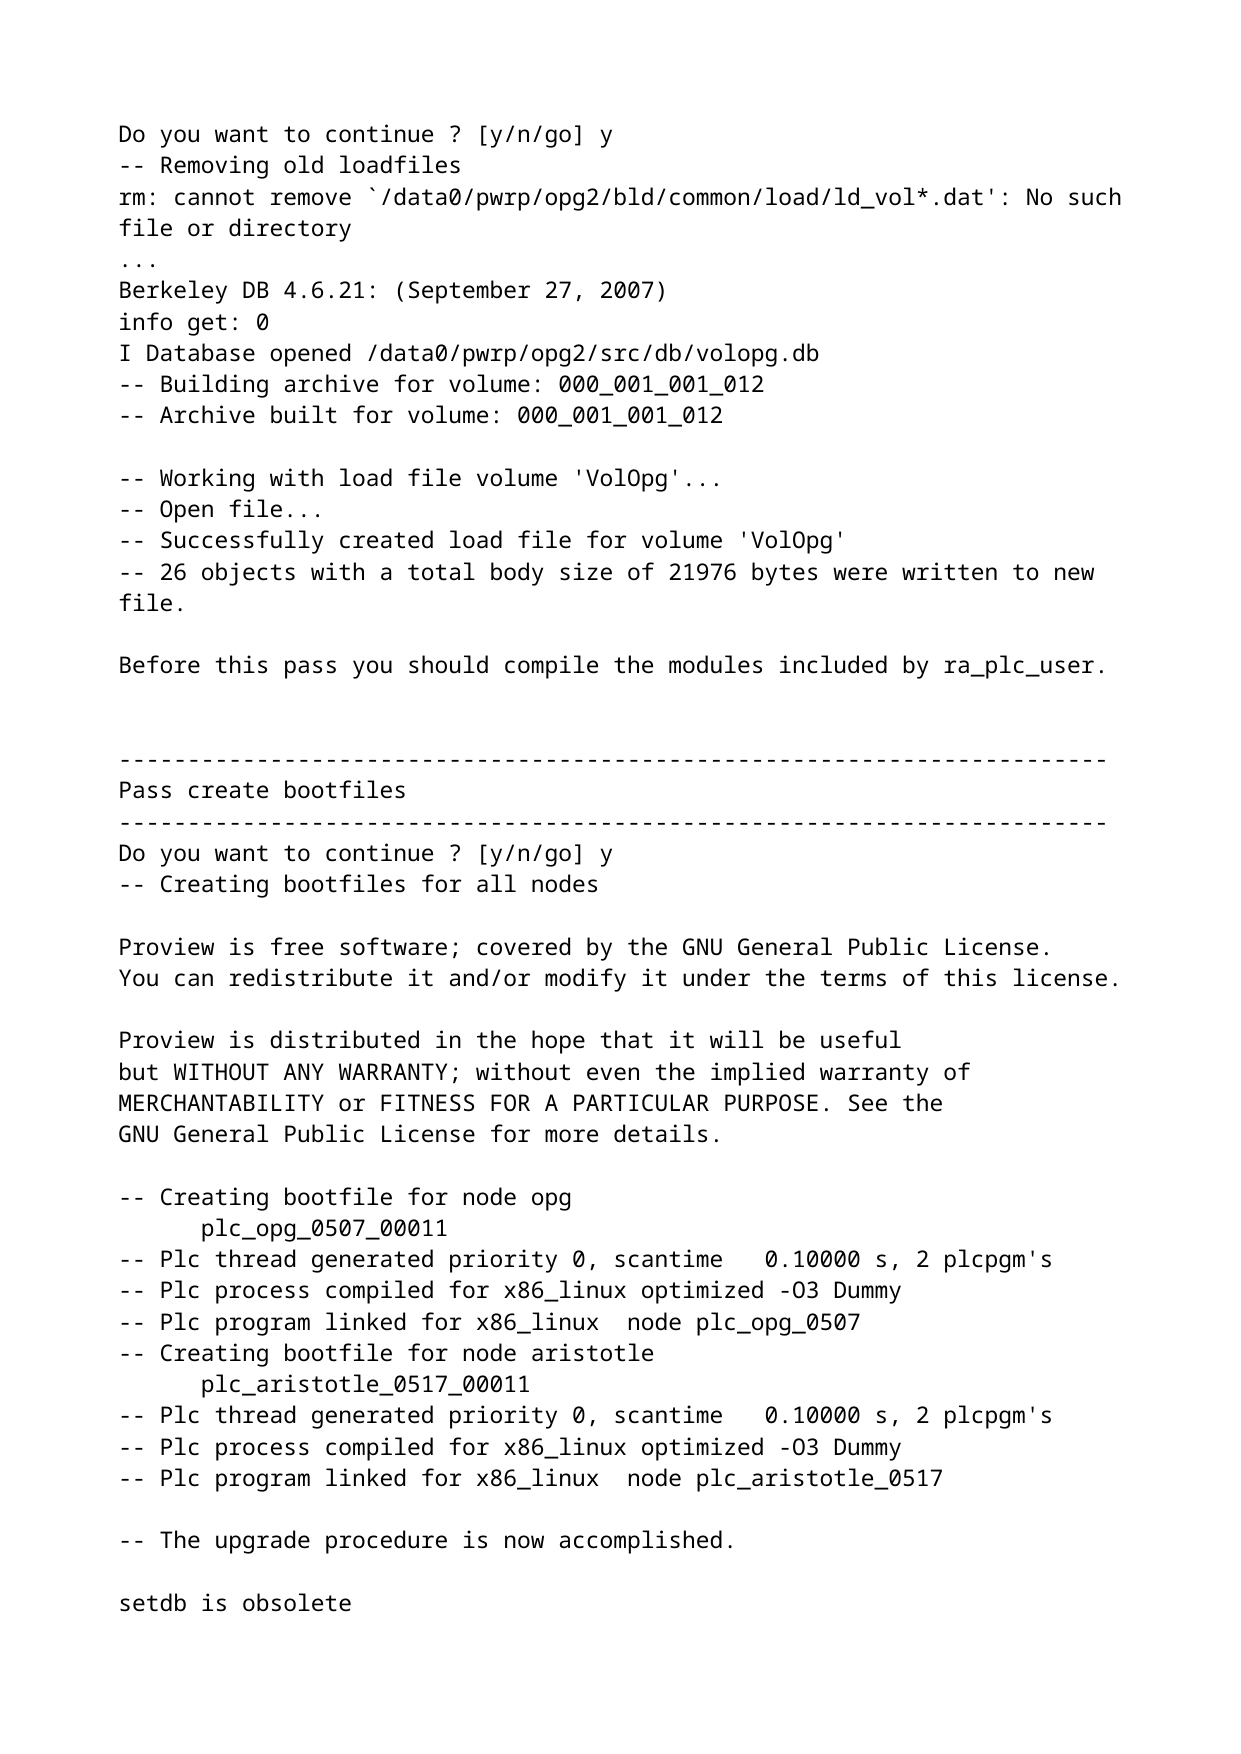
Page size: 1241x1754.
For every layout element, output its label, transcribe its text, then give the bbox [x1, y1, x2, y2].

text but WITHOUT ANY WARRANTY; without even the implied warranty of [118, 1056, 1122, 1087]
text info get: 0 [118, 306, 1122, 337]
text plc_opg_0507_00011 [118, 1212, 1122, 1243]
text You can redistribute it and/or modify it under the terms of this license. [118, 962, 1122, 993]
text -- Plc program linked for x86_linux node plc_opg_0507 [118, 1306, 1122, 1337]
text -- Archive built for volume: 000_001_001_012 [118, 399, 1122, 431]
text -- Creating bootfile for node opg [118, 1181, 1122, 1212]
text Before this pass you should compile the modules included by ra_plc_user. [118, 649, 1122, 681]
text -- Plc process compiled for x86_linux optimized -O3 Dummy [118, 1274, 1122, 1306]
text Berkeley DB 4.6.21: (September 27, 2007) [118, 274, 1122, 306]
text -- Creating bootfiles for all nodes [118, 868, 1122, 899]
text MERCHANTABILITY or FITNESS FOR A PARTICULAR PURPOSE. See the [118, 1087, 1122, 1118]
text -- Removing old loadfiles [118, 149, 1122, 181]
text -- Creating bootfile for node aristotle [118, 1337, 1122, 1368]
text -- Plc thread generated priority 0, scantime 0.10000 s, 2 plcpgm's [118, 1399, 1122, 1431]
text -- Building archive for volume: 000_001_001_012 [118, 368, 1122, 399]
text ------------------------------------------------------------------------Pass create bootfiles [118, 743, 1122, 806]
text -- Plc process compiled for x86_linux optimized -O3 Dummy [118, 1431, 1122, 1462]
text GNU General Public License for more details. [118, 1118, 1122, 1149]
text -- Successfully created load file for volume 'VolOpg' [118, 524, 1122, 556]
text ... [118, 243, 1122, 274]
text -- 26 objects with a total body size of 21976 bytes were written to new file. [118, 556, 1122, 618]
text rm: cannot remove `/data0/pwrp/opg2/bld/common/load/ld_vol*.dat': No such file or directory [118, 181, 1122, 243]
text plc_aristotle_0517_00011 [118, 1368, 1122, 1399]
text -- Plc program linked for x86_linux node plc_aristotle_0517 [118, 1462, 1122, 1493]
text -- Open file... [118, 493, 1122, 524]
text -- Working with load file volume 'VolOpg'... [118, 462, 1122, 493]
text I Database opened /data0/pwrp/opg2/src/db/volopg.db [118, 337, 1122, 368]
text -- The upgrade procedure is now accomplished. [118, 1524, 1122, 1556]
text ------------------------------------------------------------------------Do you want to continue ? [y/n/go] y [118, 806, 1122, 868]
text Proview is distributed in the hope that it will be useful [118, 1024, 1122, 1056]
text ------------------------------------------------------------------------Do you want to continue ? [y/n/go] y [118, 118, 1122, 149]
text setdb is obsolete [118, 1587, 1122, 1618]
text Proview is free software; covered by the GNU General Public License. [118, 931, 1122, 962]
text -- Plc thread generated priority 0, scantime 0.10000 s, 2 plcpgm's [118, 1243, 1122, 1274]
